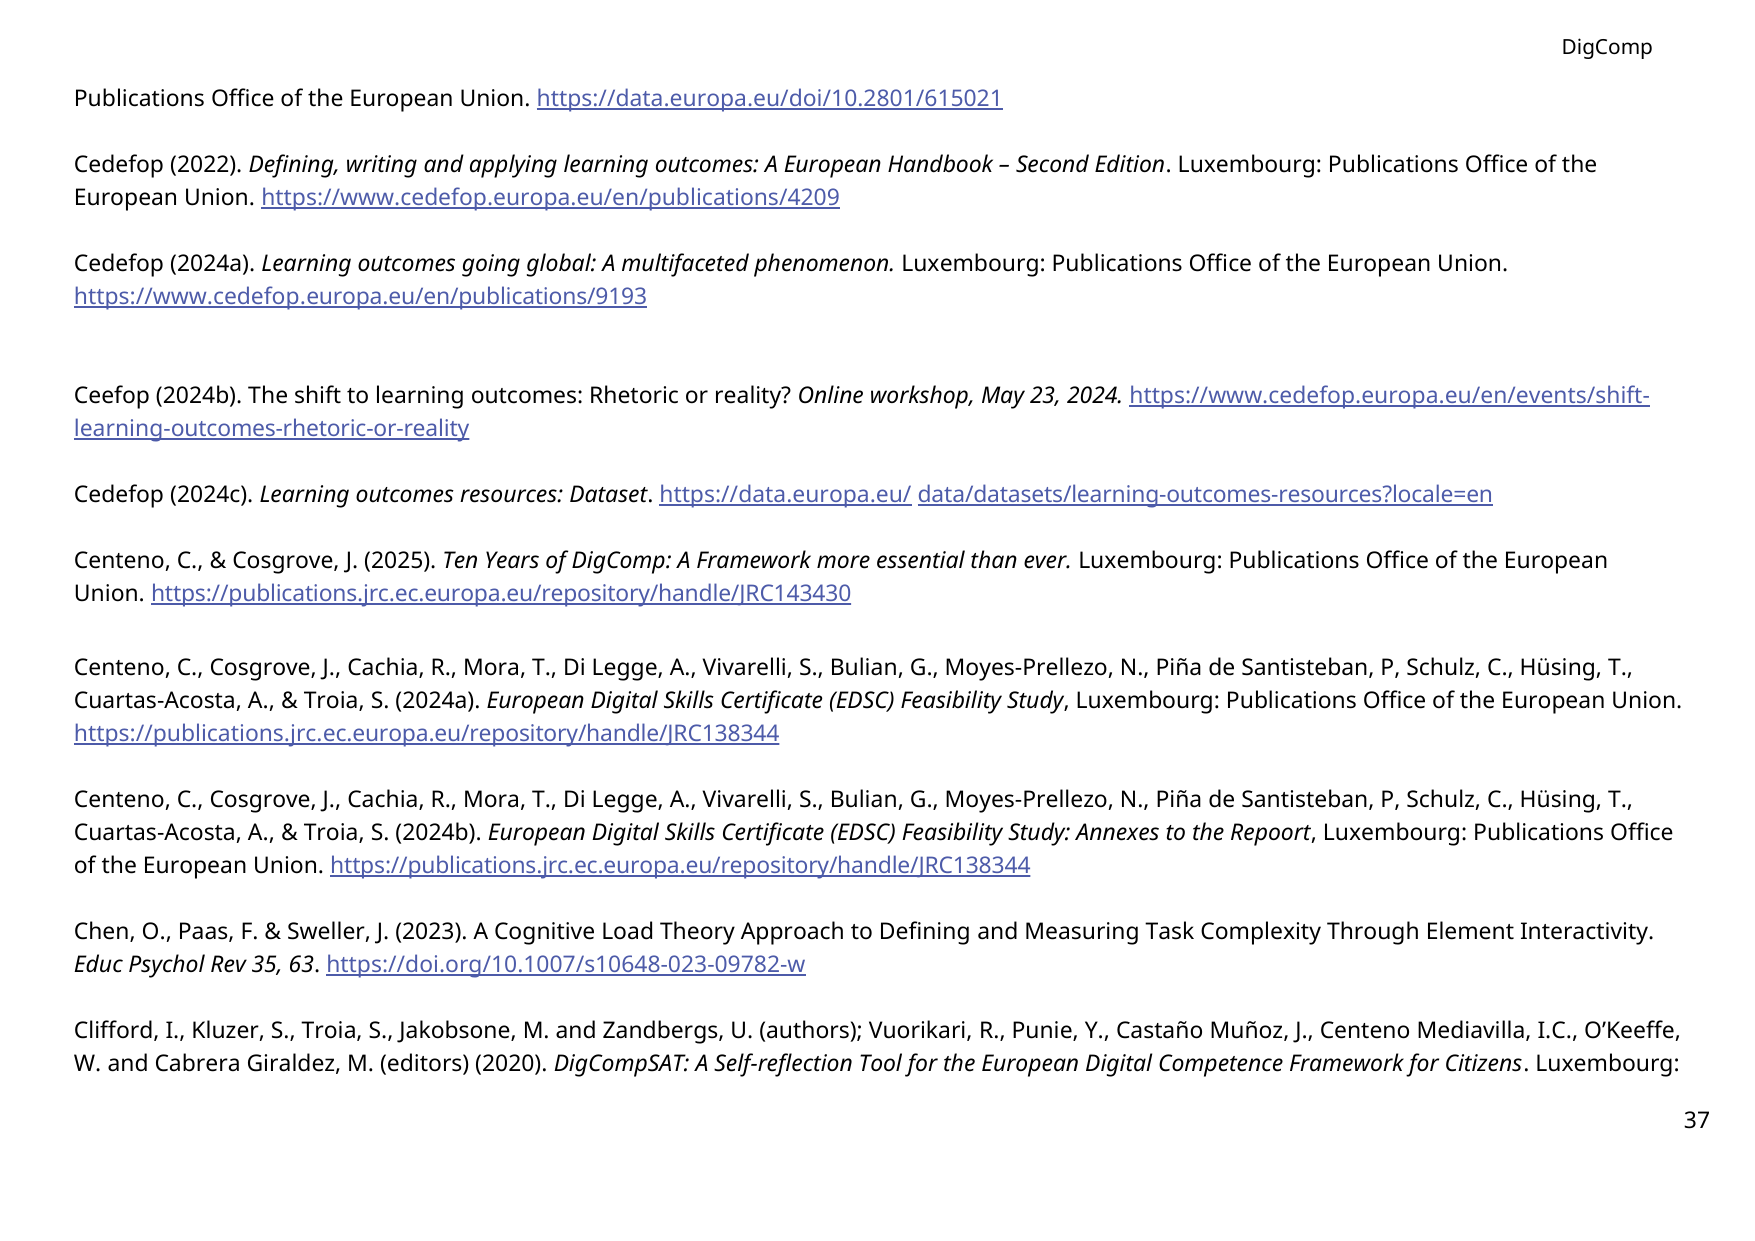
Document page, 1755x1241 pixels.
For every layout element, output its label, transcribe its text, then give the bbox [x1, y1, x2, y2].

text Centeno, C., Cosgrove, J., Cachia, R., Mora, T., Di Legge, A., Vivarelli, S., Bulian, G., Moyes-Prellezo, N., Piña de Santisteban, P, Schulz, C., Hüsing, T., Cuartas-Acosta, A., & Troia, S. (2024b). European Digital Skills Certificate (EDSC) Feasibility Study: Annexes to the Repoort, Luxembourg: Publications Office of the European Union. https://publications.jrc.ec.europa.eu/repository/handle/JRC138344 [74, 783, 1701, 880]
text Ceefop (2024b). The shift to learning outcomes: Rhetoric or reality? Online workshop, May 23, 2024. https://www.cedefop.europa.eu/en/events/shift-learning-outcomes-rhetoric-or-reality [74, 379, 1668, 443]
text Chen, O., Paas, F. & Sweller, J. (2023). A Cognitive Load Theory Approach to Defining and Measuring Task Complexity Through Element Interactivity. Educ Psychol Rev 35, 63. https://doi.org/10.1007/s10648-023-09782-w [74, 915, 1701, 979]
text Cedefop (2024c). Learning outcomes resources: Dataset. https://data.europa.eu/ data/datasets/learning-outcomes-resources?locale=en [74, 478, 1651, 509]
text Publications Office of the European Union. https://data.europa.eu/doi/10.2801/615021 [74, 82, 1663, 113]
text Cedefop (2024a). Learning outcomes going global: A multifaceted phenomenon. Luxembourg: Publications Office of the European Union. https://www.cedefop.europa.eu/en/publications/9193 [74, 247, 1663, 311]
text Centeno, C., & Cosgrove, J. (2025). Ten Years of DigComp: A Framework more essential than ever. Luxembourg: Publications Office of the European Union. https://publications.jrc.ec.europa.eu/repository/handle/JRC143430 [74, 544, 1663, 608]
text Clifford, I., Kluzer, S., Troia, S., Jakobsone, M. and Zandbergs, U. (authors); Vuorikari, R., Punie, Y., Castaño Muñoz, J., Centeno Mediavilla, I.C., O’Keeffe, W. and Cabrera Giraldez, M. (editors) (2020). DigCompSAT: A Self-reflection Tool for the European Digital Competence Framework for Citizens. Luxembourg: [74, 1014, 1709, 1078]
text Centeno, C., Cosgrove, J., Cachia, R., Mora, T., Di Legge, A., Vivarelli, S., Bulian, G., Moyes-Prellezo, N., Piña de Santisteban, P, Schulz, C., Hüsing, T., Cuartas-Acosta, A., & Troia, S. (2024a). European Digital Skills Certificate (EDSC) Feasibility Study, Luxembourg: Publications Office of the European Union. https://publications.jrc.ec.europa.eu/repository/handle/JRC138344 [74, 651, 1701, 748]
text Cedefop (2022). Defining, writing and applying learning outcomes: A European Handbook – Second Edition. Luxembourg: Publications Office of the European Union. https://www.cedefop.europa.eu/en/publications/4209 [74, 148, 1662, 212]
